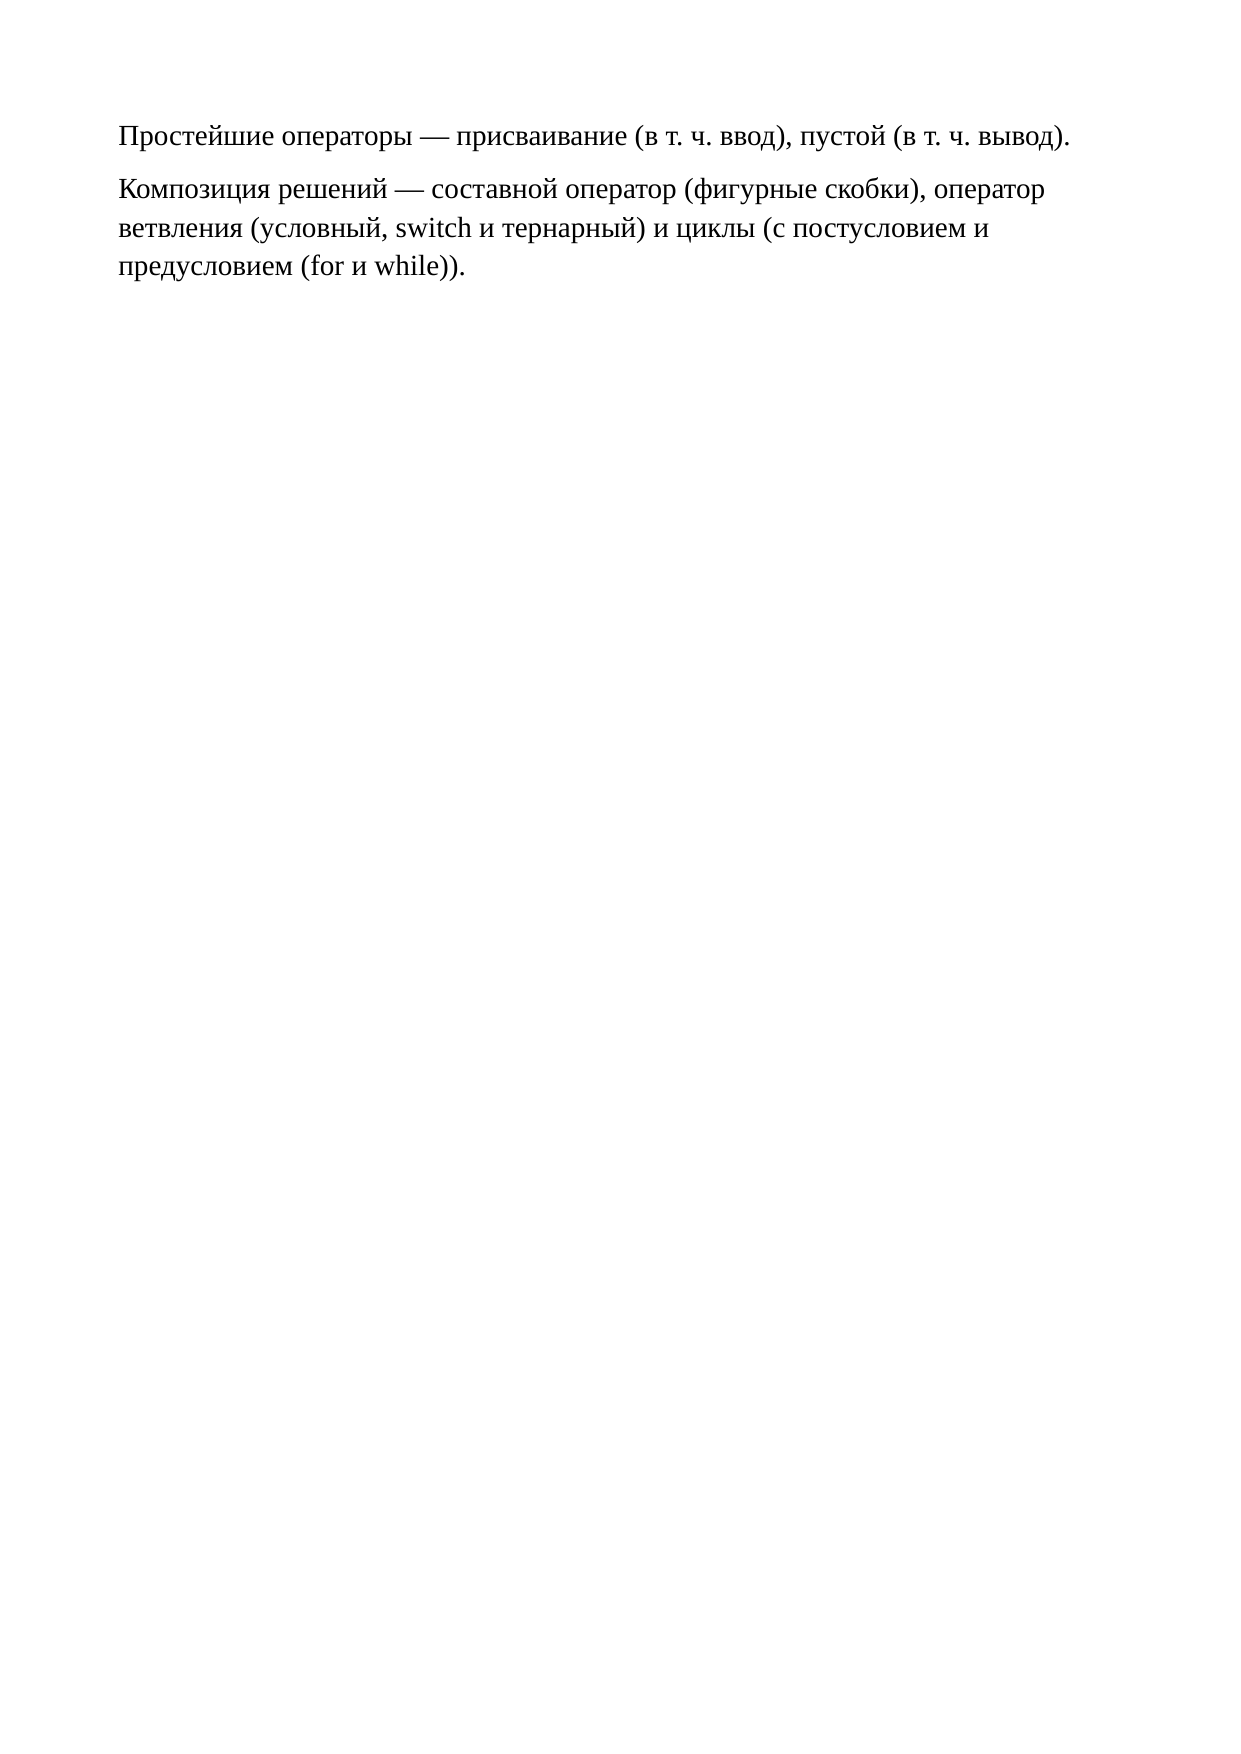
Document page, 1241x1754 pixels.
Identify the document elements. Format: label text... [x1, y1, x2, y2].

text Простейшие операторы — присваивание (в т. ч. ввод), пустой (в т. ч. вывод). [118, 118, 1122, 152]
text Композиция решений — составной оператор (фигурные скобки), оператор ветвления (условный, switch и тернарный) и циклы (с постусловием и предусловием (for и while)). [118, 171, 1122, 282]
